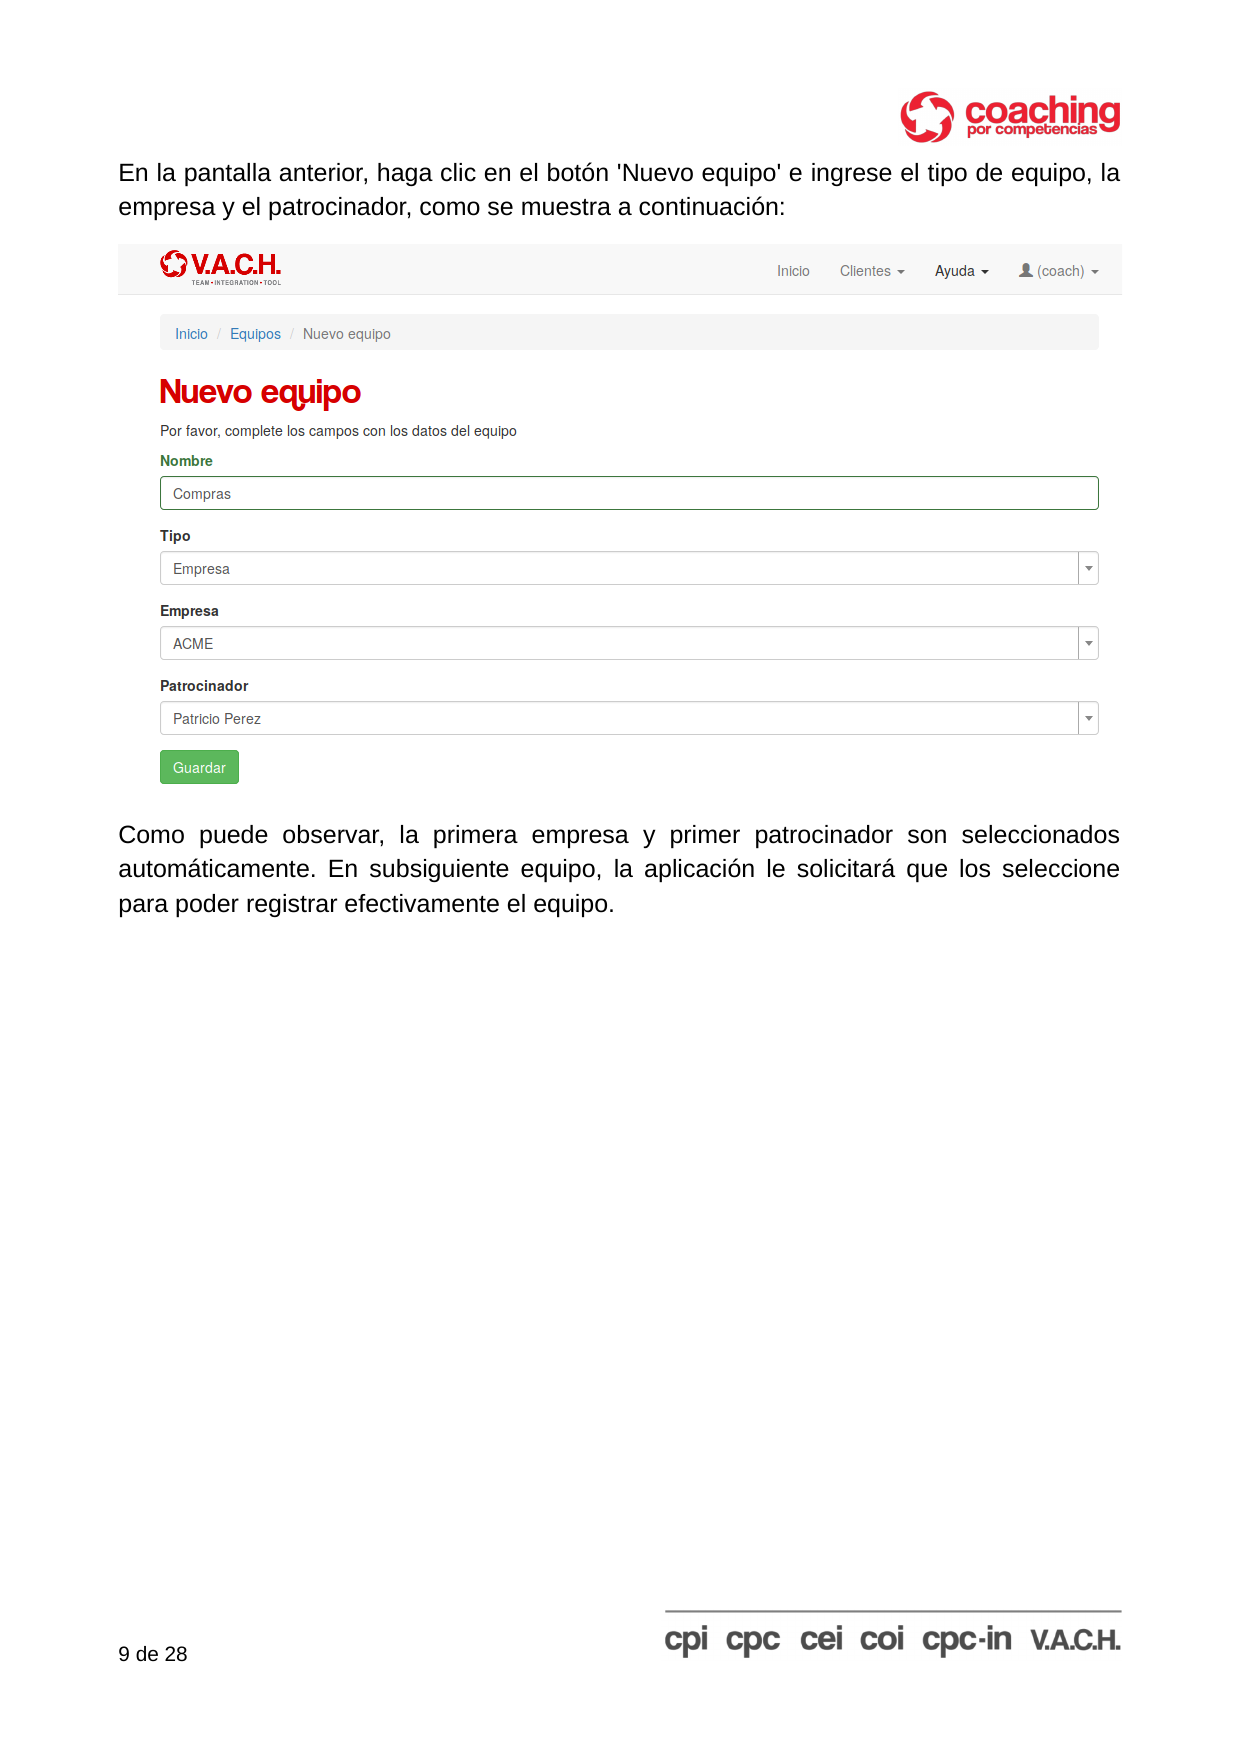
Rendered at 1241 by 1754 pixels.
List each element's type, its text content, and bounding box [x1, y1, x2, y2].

picture [897, 88, 1123, 146]
text En la pantalla anterior, haga clic en el botón 'Nuevo equipo' e ingrese el tipo de equipo, la empresa y el patrocinador, como se muestra a continuación: [118, 158, 1122, 221]
picture [118, 244, 1123, 797]
text Como puede observar, la primera empresa y primer patrocinador son seleccionados automáticamente. En subsiguiente equipo, la aplicación le solicitará que los seleccione para poder registrar efectivamente el equipo. [118, 820, 1122, 918]
picture [661, 1609, 1123, 1661]
